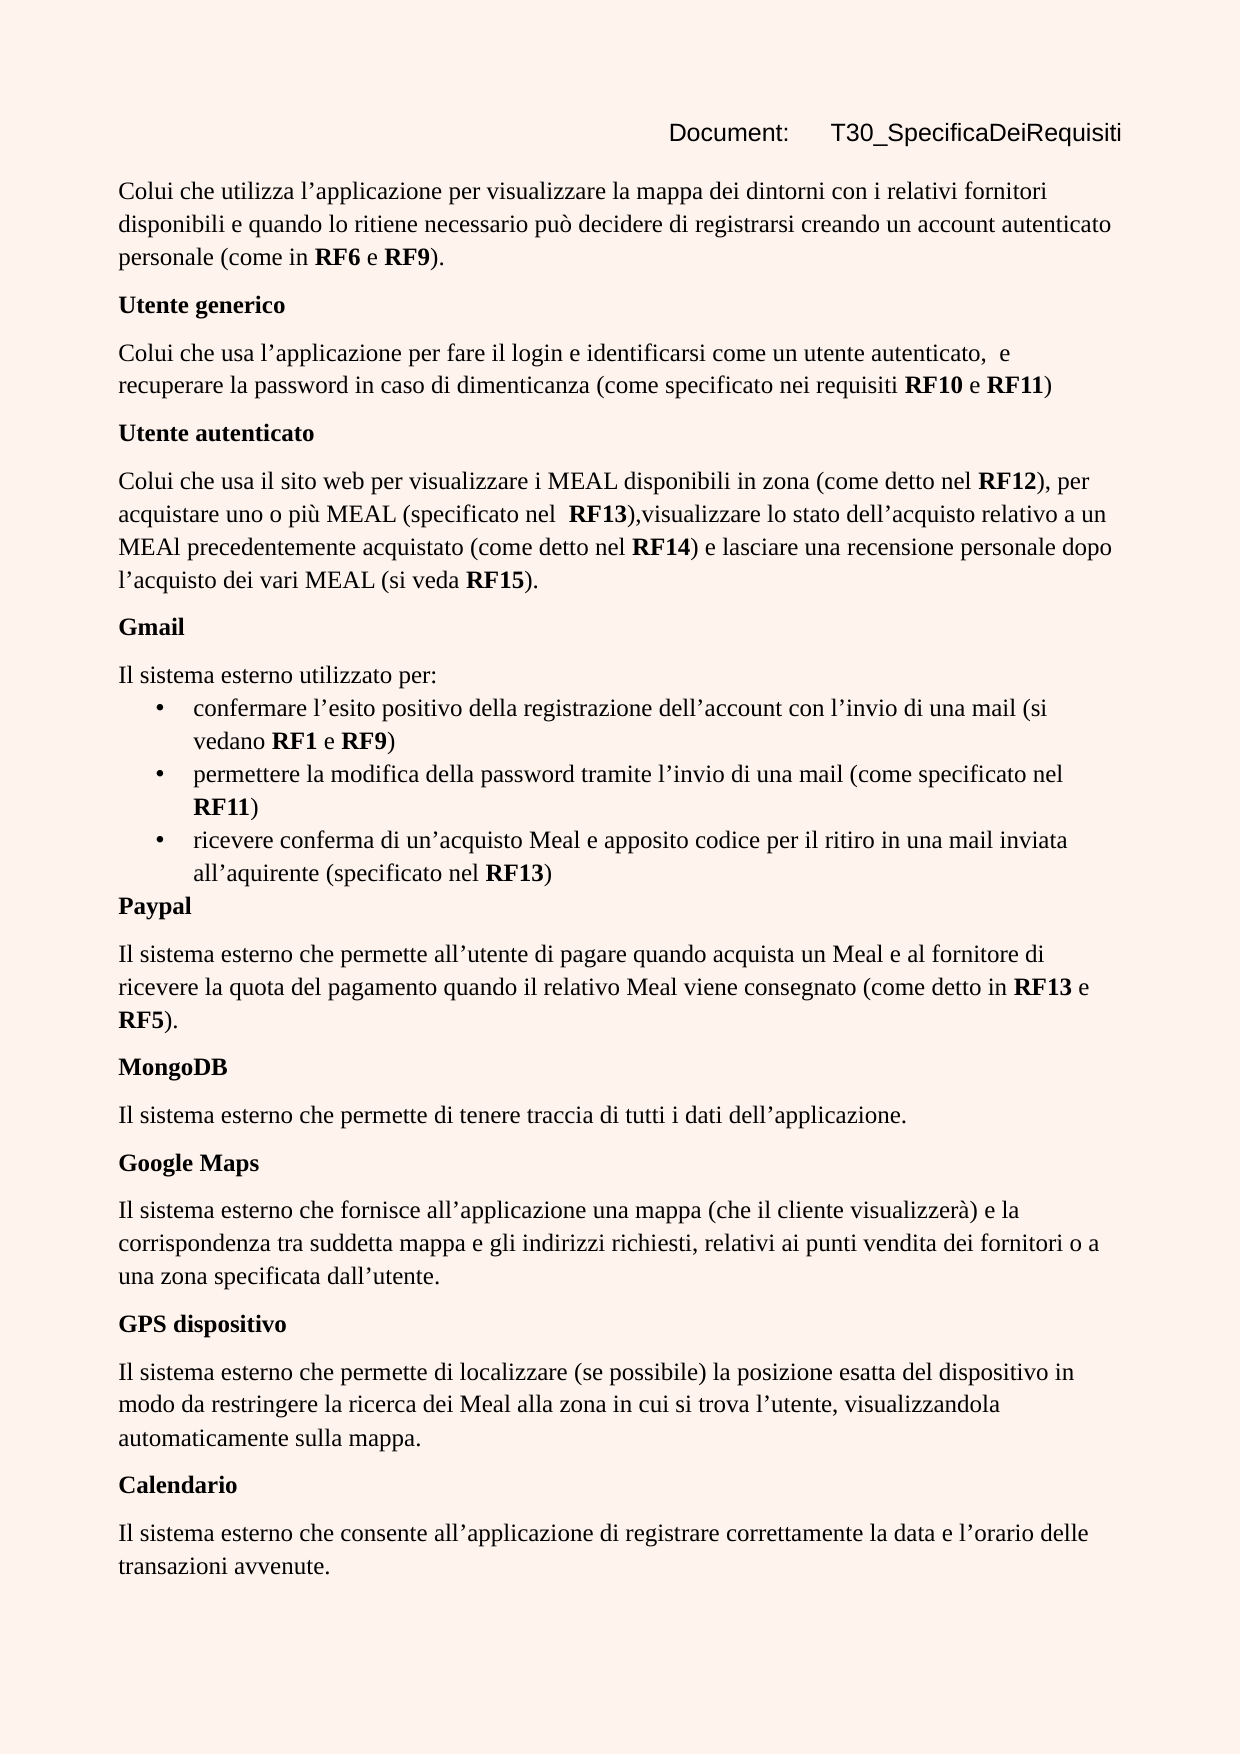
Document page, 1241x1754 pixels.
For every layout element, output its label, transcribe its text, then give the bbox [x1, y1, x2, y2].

list ricevere conferma di un’acquisto Meal e apposito codice per il ritiro in una mail inviata all’aquirente (specificato nel RF13) [156, 825, 1122, 887]
text Colui che utilizza l’applicazione per visualizzare la mappa dei dintorni con i relativi fornitori disponibili e quando lo ritiene necessario può decidere di registrarsi creando un account autenticato personale (come in RF6 e RF9). [118, 176, 1122, 271]
text Paypal [118, 891, 1122, 920]
list confermare l’esito positivo della registrazione dell’account con l’invio di una mail (si vedano RF1 e RF9) [156, 693, 1122, 755]
text Google Maps [118, 1148, 1122, 1176]
text Utente autenticato [118, 418, 1122, 447]
text Colui che usa il sito web per visualizzare i MEAL disponibili in zona (come detto nel RF12), per acquistare uno o più MEAL (specificato nel RF13),visualizzare lo stato dell’acquisto relativo a un MEAl precedentemente acquistato (come detto nel RF14) e lasciare una recensione personale dopo l’acquisto dei vari MEAL (si veda RF15). [118, 466, 1122, 594]
text Il sistema esterno che permette di tenere traccia di tutti i dati dell’applicazione. [118, 1100, 1122, 1129]
text Il sistema esterno che fornisce all’applicazione una mappa (che il cliente visualizzerà) e la corrispondenza tra suddetta mappa e gli indirizzi richiesti, relativi ai punti vendita dei fornitori o a una zona specificata dall’utente. [118, 1195, 1122, 1290]
list permettere la modifica della password tramite l’invio di una mail (come specificato nel RF11) [156, 759, 1122, 821]
text Il sistema esterno utilizzato per: [118, 660, 1122, 689]
text Il sistema esterno che permette di localizzare (se possibile) la posizione esatta del dispositivo in modo da restringere la ricerca dei Meal alla zona in cui si trova l’utente, visualizzandola automaticamente sulla mappa. [118, 1357, 1122, 1451]
text Il sistema esterno che consente all’applicazione di registrare correttamente la data e l’orario delle transazioni avvenute. [118, 1518, 1122, 1579]
text GPS dispositivo [118, 1309, 1122, 1338]
text Calendario [118, 1470, 1122, 1499]
text Utente generico [118, 290, 1122, 319]
text MongoDB [118, 1052, 1122, 1081]
text Il sistema esterno che permette all’utente di pagare quando acquista un Meal e al fornitore di ricevere la quota del pagamento quando il relativo Meal viene consegnato (come detto in RF13 e RF5). [118, 939, 1122, 1034]
text Gmail [118, 612, 1122, 641]
text Colui che usa l’applicazione per fare il login e identificarsi come un utente autenticato, e recuperare la password in caso di dimenticanza (come specificato nei requisiti RF10 e RF11) [118, 338, 1122, 399]
